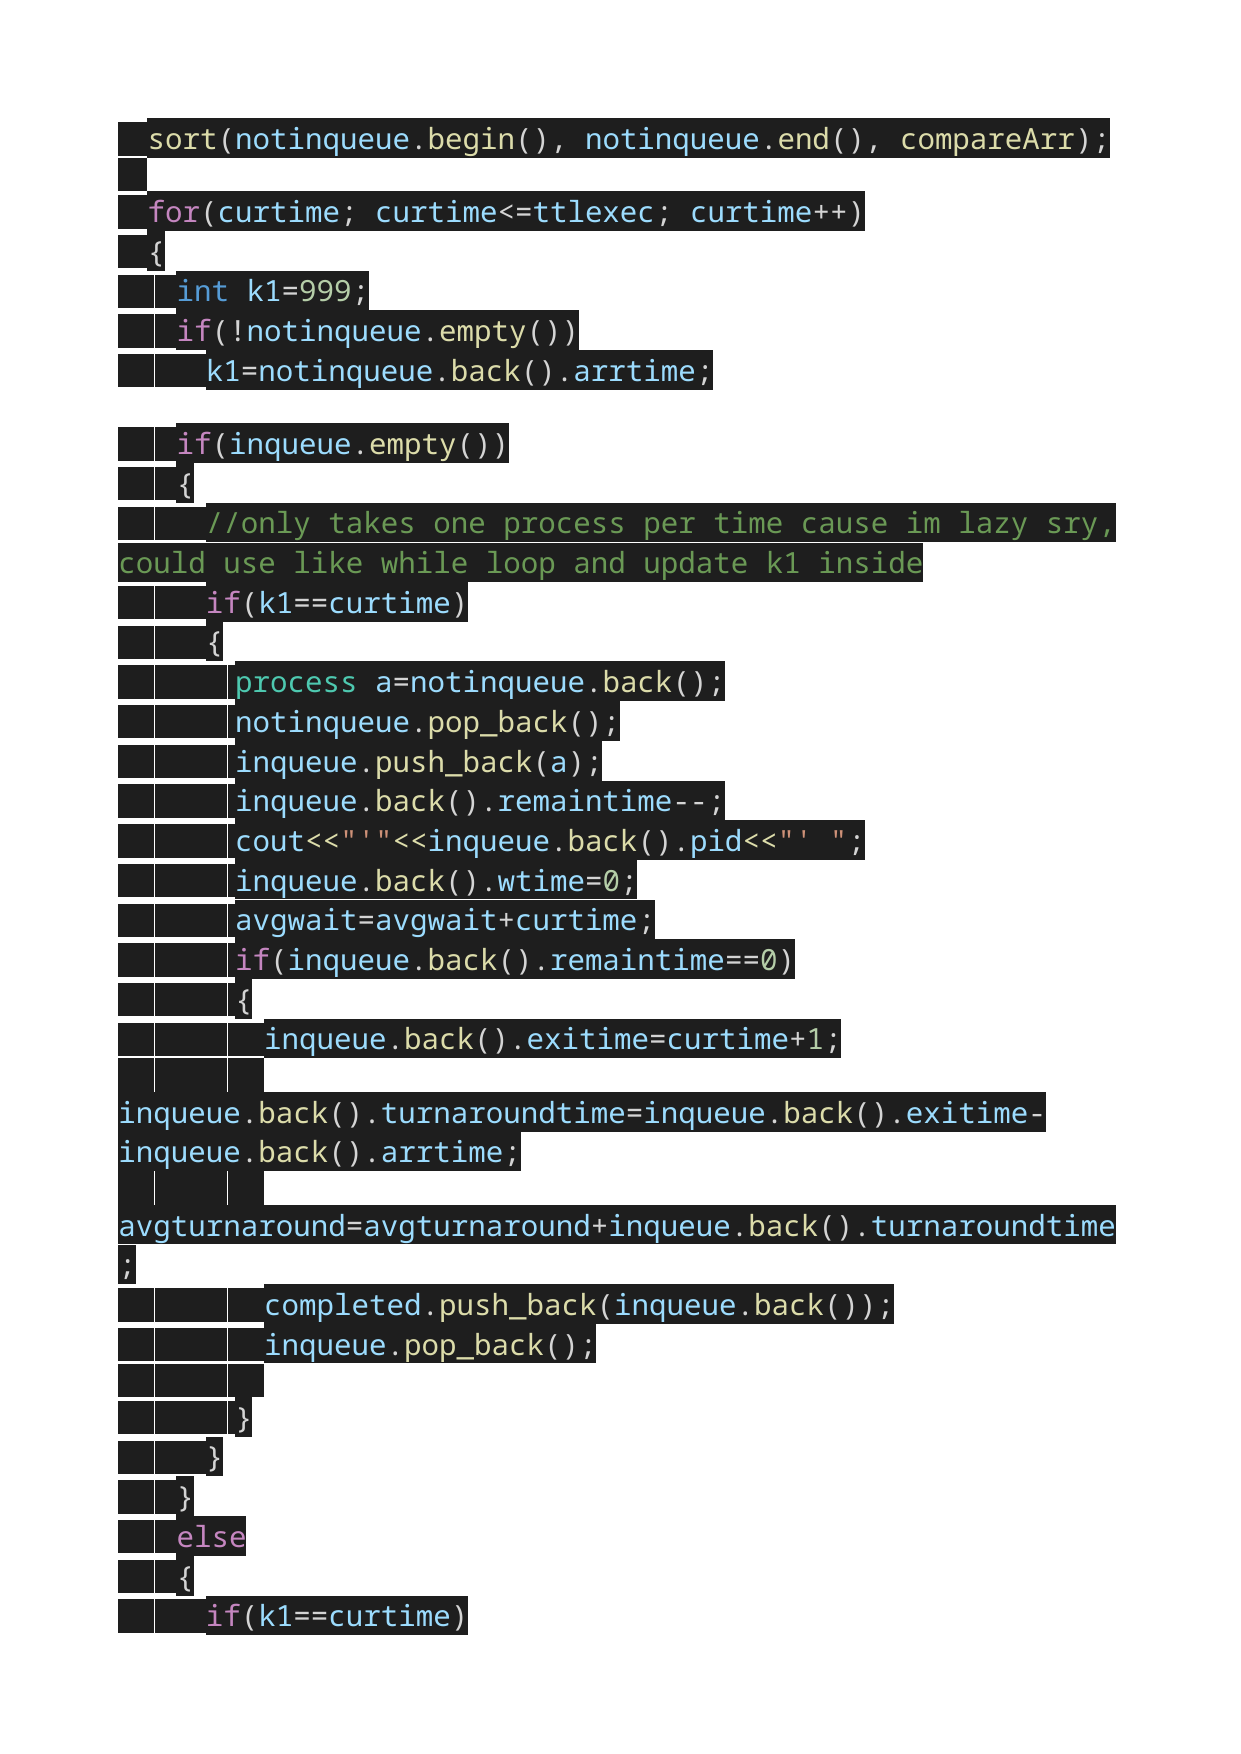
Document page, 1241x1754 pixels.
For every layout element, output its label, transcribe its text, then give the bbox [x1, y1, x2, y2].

text { [118, 622, 1122, 661]
text { [118, 231, 1122, 271]
text if(!notinqueue.empty()) [118, 310, 1122, 350]
text inqueue.pop_back(); [118, 1324, 1122, 1363]
text avgwait=avgwait+curtime; [118, 899, 1122, 939]
text for(curtime; curtime<=ttlexec; curtime++) [118, 191, 1122, 231]
text //only takes one process per time cause im lazy sry, could use like while loop and update k1 inside [118, 503, 1122, 582]
text sort(notinqueue.begin(), notinqueue.end(), compareArr); [118, 118, 1122, 158]
text } [118, 1397, 1122, 1437]
text completed.push_back(inqueue.back()); [118, 1284, 1122, 1324]
text } [118, 1476, 1122, 1516]
text if(k1==curtime) [118, 582, 1122, 622]
text process a=notinqueue.back(); [118, 661, 1122, 701]
text notinqueue.pop_back(); [118, 701, 1122, 741]
text inqueue.back().turnaroundtime=inqueue.back().exitime-inqueue.back().arrtime; [118, 1058, 1122, 1171]
text } [118, 1437, 1122, 1476]
text { [118, 1556, 1122, 1596]
text else [118, 1516, 1122, 1556]
text cout<<"'"<<inqueue.back().pid<<"' "; [118, 820, 1122, 860]
text { [118, 463, 1122, 503]
text k1=notinqueue.back().arrtime; [118, 350, 1122, 390]
text inqueue.back().remaintime--; [118, 781, 1122, 820]
text int k1=999; [118, 271, 1122, 310]
text avgturnaround=avgturnaround+inqueue.back().turnaroundtime; [118, 1171, 1122, 1284]
text { [118, 979, 1122, 1019]
text if(inqueue.empty()) [118, 423, 1122, 463]
text if(inqueue.back().remaintime==0) [118, 939, 1122, 979]
text if(k1==curtime) [118, 1596, 1122, 1635]
text inqueue.back().wtime=0; [118, 860, 1122, 899]
text inqueue.back().exitime=curtime+1; [118, 1019, 1122, 1058]
text inqueue.push_back(a); [118, 741, 1122, 781]
